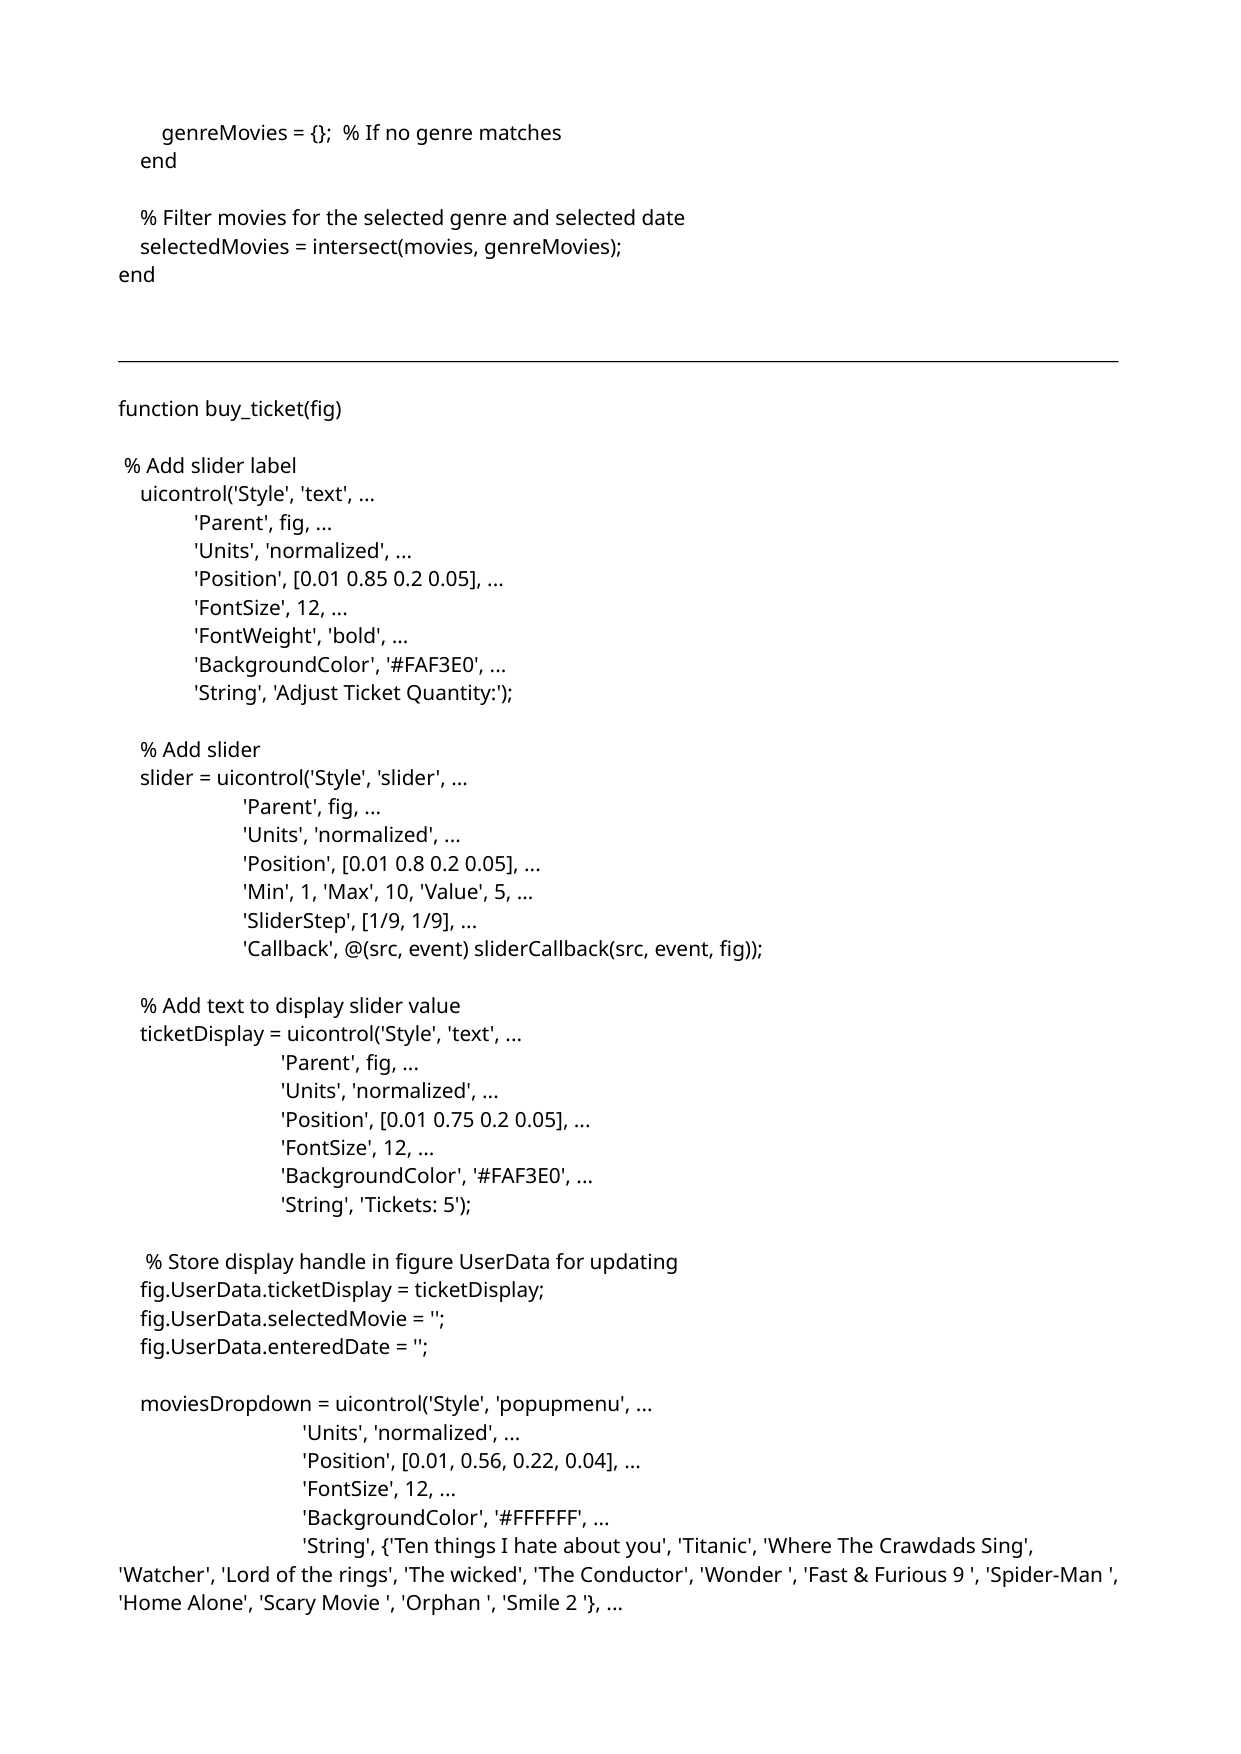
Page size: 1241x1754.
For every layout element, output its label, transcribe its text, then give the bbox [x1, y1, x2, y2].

text 'SliderStep', [1/9, 1/9], ... [118, 906, 1122, 934]
text 'BackgroundColor', '#FFFFFF', ... [118, 1503, 1122, 1531]
text 'Units', 'normalized', ... [118, 536, 1122, 564]
text 'String', {'Ten things I hate about you', 'Titanic', 'Where The Crawdads Sing', 'Watcher', 'Lord of the rings', 'The wicked', 'The Conductor', 'Wonder ', 'Fast & Furious 9 ', 'Spider-Man ', 'Home Alone', 'Scary Movie ', 'Orphan ', 'Smile 2 '}, ... [118, 1531, 1122, 1617]
text 'Position', [0.01 0.8 0.2 0.05], ... [118, 849, 1122, 877]
text ticketDisplay = uicontrol('Style', 'text', ... [118, 1019, 1122, 1048]
text fig.UserData.enteredDate = ''; [118, 1332, 1122, 1361]
text 'FontSize', 12, ... [118, 1474, 1122, 1503]
text genreMovies = {}; % If no genre matches [118, 118, 1122, 147]
text end [118, 260, 1122, 289]
text moviesDropdown = uicontrol('Style', 'popupmenu', ... [118, 1389, 1122, 1418]
text end [118, 147, 1122, 175]
text 'BackgroundColor', '#FAF3E0', ... [118, 650, 1122, 678]
text 'Position', [0.01 0.85 0.2 0.05], ... [118, 564, 1122, 593]
text 'Units', 'normalized', ... [118, 1418, 1122, 1446]
text % Store display handle in figure UserData for updating [118, 1247, 1122, 1275]
text ________________________________________________________________________________ [118, 336, 1122, 365]
text 'Position', [0.01 0.75 0.2 0.05], ... [118, 1105, 1122, 1133]
text fig.UserData.selectedMovie = ''; [118, 1304, 1122, 1332]
text 'Parent', fig, ... [118, 1048, 1122, 1076]
text 'FontSize', 12, ... [118, 1133, 1122, 1162]
text uicontrol('Style', 'text', ... [118, 479, 1122, 508]
text % Add slider label [118, 451, 1122, 479]
text selectedMovies = intersect(movies, genreMovies); [118, 232, 1122, 260]
text 'Units', 'normalized', ... [118, 820, 1122, 849]
text fig.UserData.ticketDisplay = ticketDisplay; [118, 1275, 1122, 1304]
text 'FontSize', 12, ... [118, 593, 1122, 621]
text 'Parent', fig, ... [118, 508, 1122, 536]
text 'Callback', @(src, event) sliderCallback(src, event, fig)); [118, 934, 1122, 963]
text % Filter movies for the selected genre and selected date [118, 203, 1122, 232]
text % Add slider [118, 735, 1122, 763]
text 'BackgroundColor', '#FAF3E0', ... [118, 1162, 1122, 1190]
text 'String', 'Tickets: 5'); [118, 1190, 1122, 1218]
text 'String', 'Adjust Ticket Quantity:'); [118, 678, 1122, 707]
text % Add text to display slider value [118, 991, 1122, 1019]
text 'Units', 'normalized', ... [118, 1076, 1122, 1105]
text slider = uicontrol('Style', 'slider', ... [118, 763, 1122, 792]
text 'FontWeight', 'bold', ... [118, 621, 1122, 650]
text 'Position', [0.01, 0.56, 0.22, 0.04], ... [118, 1446, 1122, 1474]
text 'Parent', fig, ... [118, 792, 1122, 820]
text function buy_ticket(fig) [118, 394, 1122, 422]
text 'Min', 1, 'Max', 10, 'Value', 5, ... [118, 877, 1122, 906]
